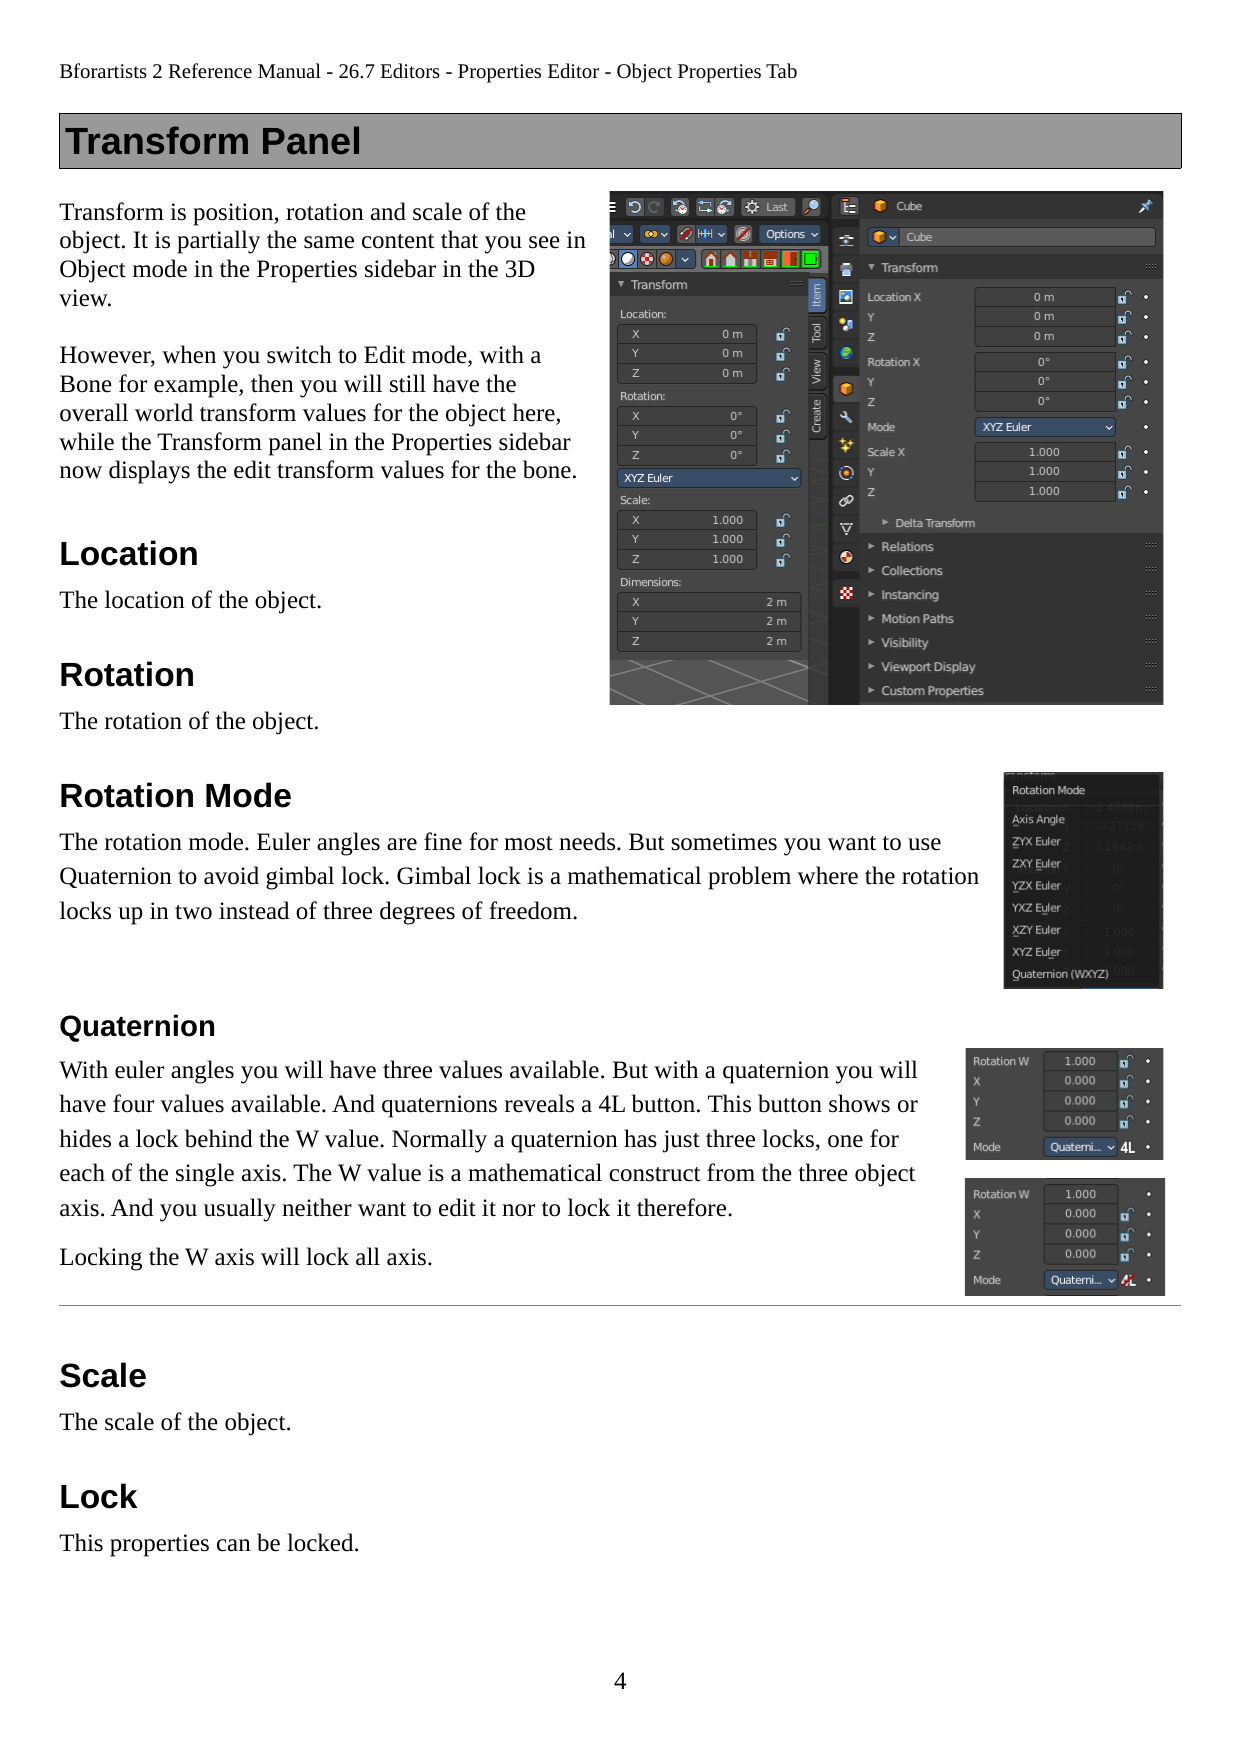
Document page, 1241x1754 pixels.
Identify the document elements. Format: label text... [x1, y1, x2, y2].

text With euler angles you will have three values available. But with a quaternion you will have four values available. And quaternions reveals a 4L button. This button shows or hides a lock behind the W value. Normally a quaternion has just three locks, one for each of the single axis. The W value is a mathematical construct from the three object axis. And you usually neither want to edit it nor to lock it therefore. [59, 1055, 1181, 1222]
text Transform is position, rotation and scale of the object. It is partially the same content that you see in Object mode in the Properties sidebar in the 3D view. [59, 197, 609, 312]
text Locking the W axis will lock all axis. [59, 1242, 964, 1271]
picture [965, 1048, 1164, 1160]
text The rotation mode. Euler angles are fine for most needs. But sometimes you want to use Quaternion to avoid gimbal lock. Gimbal lock is a mathematical problem where the rotation locks up in two instead of three degrees of freedom. [59, 827, 1003, 925]
subtitle [1164, 776, 1181, 814]
subtitle [1164, 655, 1181, 693]
subtitle Location [59, 534, 609, 572]
subtitle Rotation [59, 655, 609, 693]
text The rotation of the object. [59, 706, 1181, 735]
picture [609, 191, 1164, 705]
subtitle Quaternion [59, 1009, 1181, 1042]
picture [964, 1178, 1166, 1296]
table_header Transform Panel [60, 114, 1181, 168]
text This properties can be locked. [59, 1528, 1181, 1557]
subtitle Scale [59, 1356, 1181, 1394]
picture [1003, 772, 1164, 989]
subtitle Rotation Mode [59, 776, 1003, 814]
text However, when you switch to Edit mode, with a Bone for example, then you will still have the overall world transform values for the object here, while the Transform panel in the Properties sidebar now displays the edit transform values for the bone. [59, 340, 609, 484]
subtitle [1164, 534, 1181, 572]
subtitle Lock [59, 1477, 1181, 1516]
text The location of the object. [59, 585, 609, 614]
text The scale of the object. [59, 1407, 1181, 1436]
